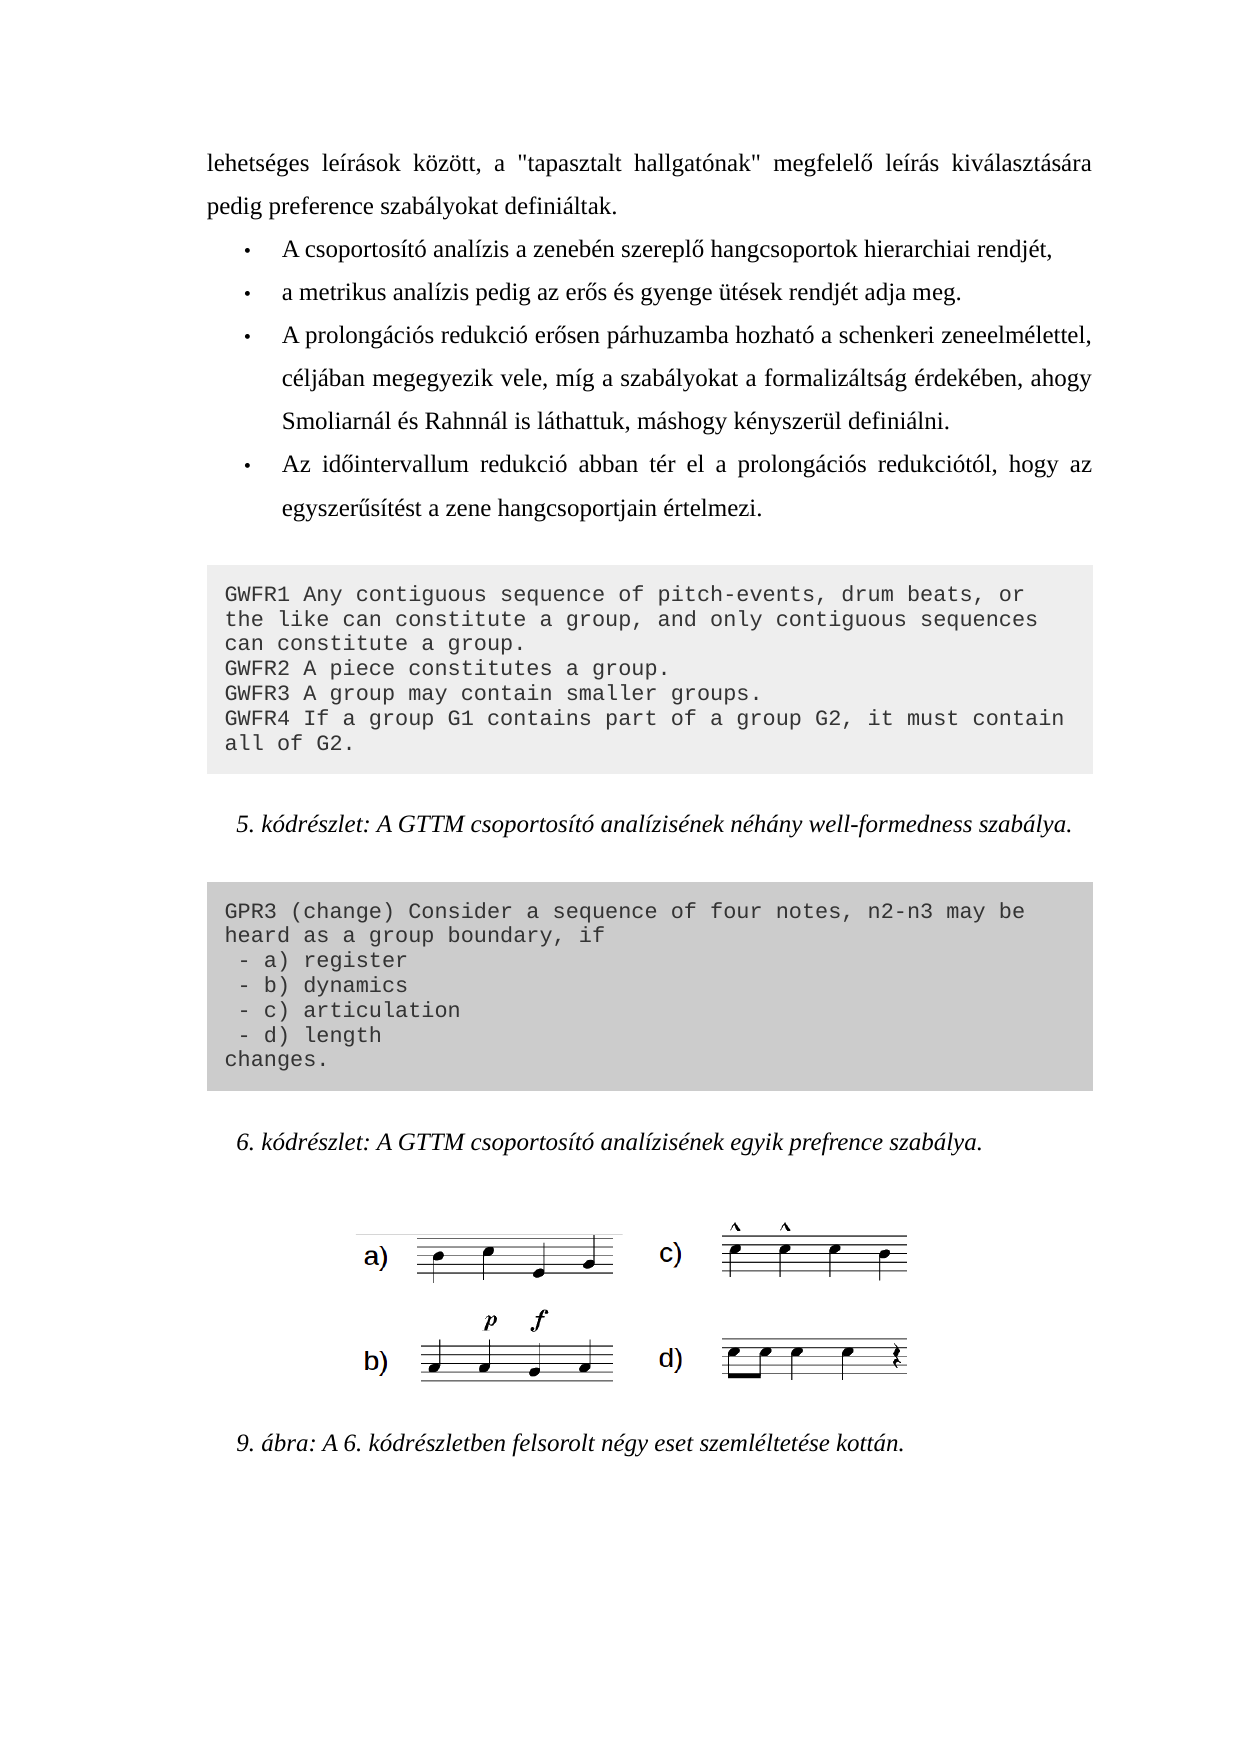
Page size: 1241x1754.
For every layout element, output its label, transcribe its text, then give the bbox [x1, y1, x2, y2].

text GPR3 (change) Consider a sequence of four notes, n2-n3 may be heard as a group boundary, if - a) register - b) dynamics - c) articulation - d) length changes. [207, 882, 1093, 1091]
text 5. kódrészlet: A GTTM csoportosító analízisének néhány well-formedness szabálya. [207, 809, 1093, 838]
picture [650, 1200, 917, 1391]
list A prolongációs redukció erősen párhuzamba hozható a schenkeri zeneelmélettel, céljában megegyezik vele, míg a szabályokat a formalizáltság érdekében, ahogy Smoliarnál és Rahnnál is láthattuk, máshogy kényszerül definiálni. [244, 320, 1093, 435]
list a metrikus analízis pedig az erős és gyenge ütések rendjét adja meg. [244, 277, 1093, 306]
text lehetséges leírások között, a "tapasztalt hallgatónak" megfelelő leírás kiválasztására pedig preference szabályokat definiáltak. [207, 148, 1093, 219]
list A csoportosító analízis a zenebén szereplő hangcsoportok hierarchiai rendjét, [244, 234, 1093, 263]
text 9. ábra: A 6. kódrészletben felsorolt négy eset szemléltetése kottán. [207, 1428, 1087, 1457]
text GWFR1 Any contiguous sequence of pitch-events, drum beats, or the like can constitute a group, and only contiguous sequences can constitute a group. GWFR2 A piece constitutes a group. GWFR3 A group may contain smaller groups. GWFR4 If a group G1 contains part of a group G2, it must contain all of G2. [207, 565, 1093, 774]
list Az időintervallum redukció abban tér el a prolongációs redukciótól, hogy az egyszerűsítést a zene hangcsoportjain értelmezi. [244, 449, 1093, 521]
text 6. kódrészlet: A GTTM csoportosító analízisének egyik prefrence szabálya. [207, 1127, 1093, 1155]
picture [355, 1234, 623, 1403]
